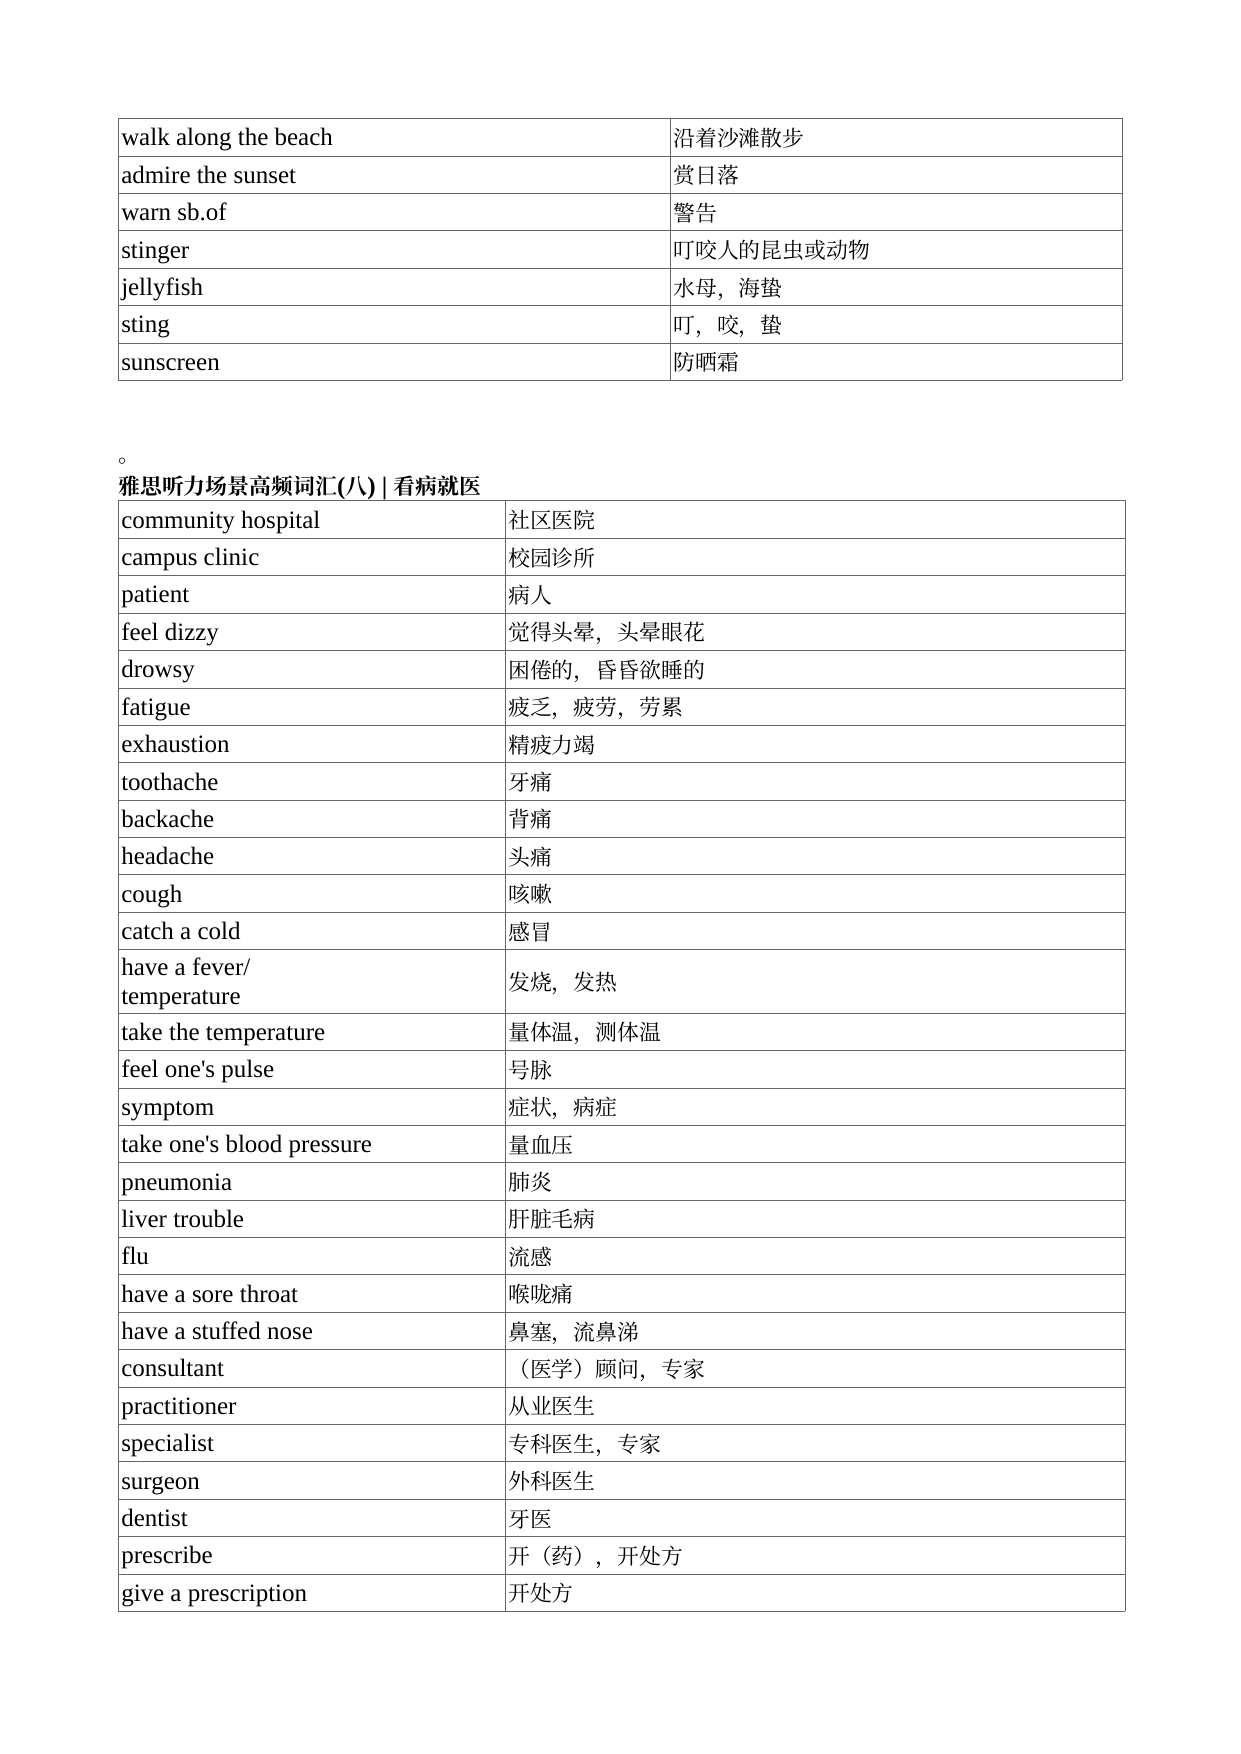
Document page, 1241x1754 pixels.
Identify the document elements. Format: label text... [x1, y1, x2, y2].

table_cell 赏日落 [671, 157, 1122, 193]
table_cell 叮，咬，蛰 [671, 306, 1122, 342]
table_cell 咳嗽 [506, 875, 1125, 912]
table_cell feel dizzy [119, 614, 505, 650]
table_cell catch a cold [119, 913, 505, 949]
table_cell sting [119, 306, 670, 342]
table_cell 校园诊所 [506, 539, 1125, 575]
table_cell 流感 [506, 1238, 1125, 1274]
table_cell take the temperature [119, 1014, 505, 1050]
table_cell 疲乏，疲劳，劳累 [506, 689, 1125, 725]
table_cell 肺炎 [506, 1163, 1125, 1199]
table_cell 专科医生，专家 [506, 1425, 1125, 1461]
table_cell 牙医 [506, 1500, 1125, 1536]
table_cell give a prescription [119, 1575, 505, 1611]
table_cell 肝脏毛病 [506, 1201, 1125, 1237]
table_cell warn sb.of [119, 194, 670, 230]
table_cell dentist [119, 1500, 505, 1536]
table_cell 困倦的，昏昏欲睡的 [506, 651, 1125, 687]
table_cell 量血压 [506, 1126, 1125, 1162]
table_cell 沿着沙滩散步 [671, 119, 1122, 156]
table_cell 从业医生 [506, 1388, 1125, 1424]
table_cell 发烧，发热 [506, 950, 1125, 1013]
table_cell surgeon [119, 1462, 505, 1499]
table_cell 症状，病症 [506, 1089, 1125, 1125]
table_cell walk along the beach [119, 119, 670, 156]
table_cell 开处方 [506, 1575, 1125, 1611]
table_cell take one's blood pressure [119, 1126, 505, 1162]
table_cell 喉咙痛 [506, 1275, 1125, 1312]
table_cell 头痛 [506, 838, 1125, 874]
table_cell fatigue [119, 689, 505, 725]
table_cell cough [119, 875, 505, 912]
table_cell 精疲力竭 [506, 726, 1125, 762]
table_cell 号脉 [506, 1051, 1125, 1087]
table_cell exhaustion [119, 726, 505, 762]
table_cell jellyfish [119, 269, 670, 305]
table_cell 外科医生 [506, 1462, 1125, 1499]
table_cell 水母，海蛰 [671, 269, 1122, 305]
table_cell 警告 [671, 194, 1122, 230]
table_cell backache [119, 801, 505, 837]
table_cell 病人 [506, 576, 1125, 613]
table_cell 背痛 [506, 801, 1125, 837]
table_cell toothache [119, 763, 505, 799]
table_cell consultant [119, 1350, 505, 1387]
table_cell symptom [119, 1089, 505, 1125]
table_cell have a fever/ temperature [119, 950, 505, 1013]
table_cell 牙痛 [506, 763, 1125, 799]
table_cell practitioner [119, 1388, 505, 1424]
table_cell liver trouble [119, 1201, 505, 1237]
table_cell 防晒霜 [671, 344, 1122, 380]
table_cell admire the sunset [119, 157, 670, 193]
table_cell 感冒 [506, 913, 1125, 949]
table_cell 觉得头晕，头晕眼花 [506, 614, 1125, 650]
text 。 [118, 437, 1122, 469]
table_cell flu [119, 1238, 505, 1274]
table_cell sunscreen [119, 344, 670, 380]
table_cell drowsy [119, 651, 505, 687]
table_cell pneumonia [119, 1163, 505, 1199]
table_cell campus clinic [119, 539, 505, 575]
table_cell 开（药），开处方 [506, 1537, 1125, 1573]
table_cell patient [119, 576, 505, 613]
table_cell headache [119, 838, 505, 874]
table_cell prescribe [119, 1537, 505, 1573]
table_cell feel one's pulse [119, 1051, 505, 1087]
table_header 社区医院 [506, 501, 1125, 538]
table_cell 叮咬人的昆虫或动物 [671, 231, 1122, 268]
table_cell （医学）顾问，专家 [506, 1350, 1125, 1387]
table_cell stinger [119, 231, 670, 268]
table_cell 鼻塞，流鼻涕 [506, 1313, 1125, 1349]
table_cell specialist [119, 1425, 505, 1461]
table_cell have a sore throat [119, 1275, 505, 1312]
table_cell have a stuffed nose [119, 1313, 505, 1349]
text 雅思听力场景高频词汇(八) | 看病就医 [118, 469, 1122, 500]
table_header community hospital [119, 501, 505, 538]
table_cell 量体温，测体温 [506, 1014, 1125, 1050]
